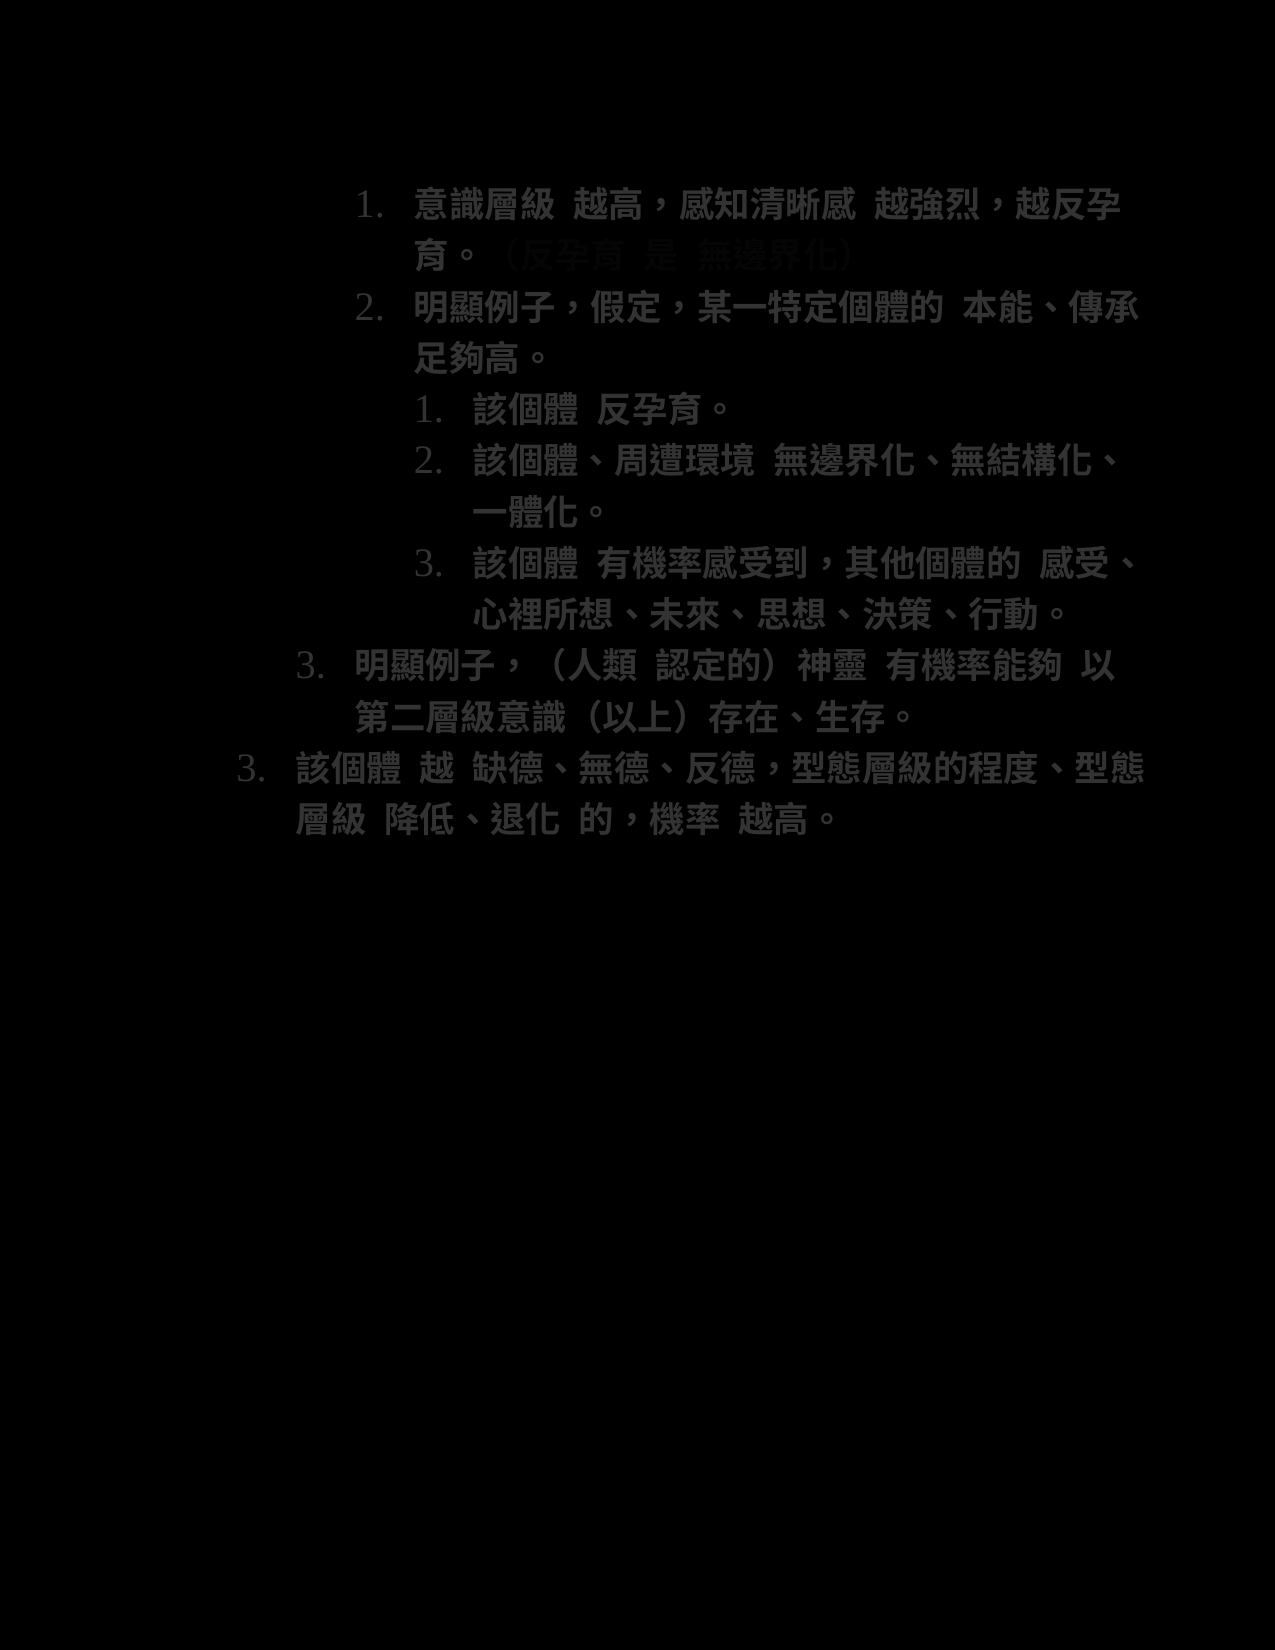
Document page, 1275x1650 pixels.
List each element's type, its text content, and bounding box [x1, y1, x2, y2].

list 明顯例子，（人類 認定的）神靈 有機率能夠 以 第二層級意識（以上）存在、生存。 [295, 638, 1157, 740]
list 該個體、周遭環境 無邊界化、無結構化、一體化。 [413, 433, 1157, 535]
list 明顯例子，假定，某一特定個體的 本能、傳承 足夠高。 [354, 279, 1157, 381]
list 該個體 反孕育。 [413, 381, 1157, 433]
list 意識層級 越高，感知清晰感 越強烈，越反孕育。（反孕育 是 無邊界化） [354, 176, 1157, 279]
list 該個體 越 缺德、無德、反德，型態層級的程度、型態層級 降低、退化 的，機率 越高。 [236, 740, 1157, 843]
list 該個體 有機率感受到，其他個體的 感受、心裡所想、未來、思想、決策、行動。 [413, 535, 1157, 638]
